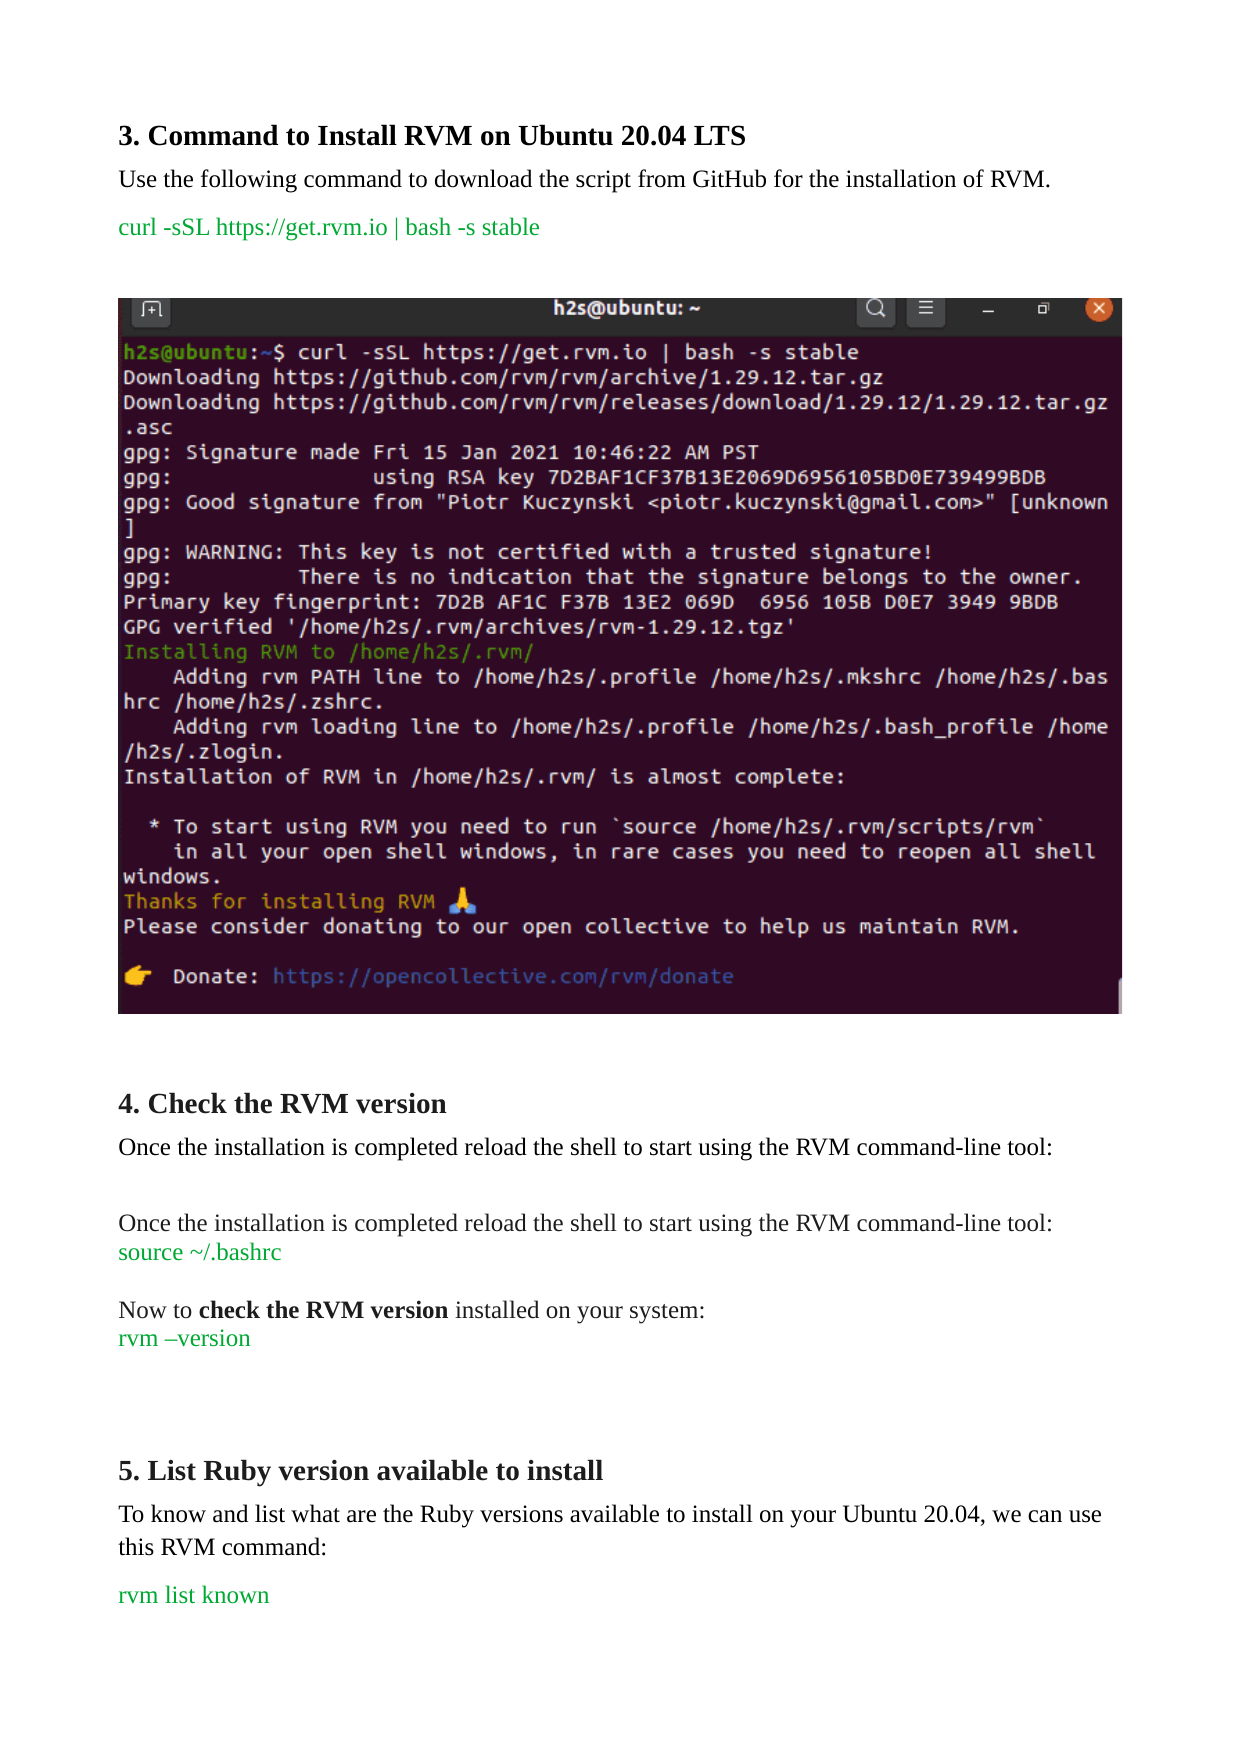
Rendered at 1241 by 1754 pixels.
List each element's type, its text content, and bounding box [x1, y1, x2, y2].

text source ~/.bashrc [118, 1237, 1122, 1266]
text rvm list known [118, 1580, 1122, 1608]
text To know and list what are the Ruby versions available to install on your Ubuntu 20.04, we can use this RVM command: [118, 1499, 1122, 1561]
subtitle 3. Command to Install RVM on Ubuntu 20.04 LTS [118, 118, 1122, 152]
text rvm –version [118, 1323, 1122, 1352]
text curl -sSL https://get.rvm.io | bash -s stable [118, 212, 1122, 241]
text Use the following command to download the script from GitHub for the installation of RVM. [118, 164, 1122, 193]
text Now to check the RVM version installed on your system: [118, 1295, 1122, 1323]
text Once the installation is completed reload the shell to start using the RVM command-line tool: [118, 1132, 1122, 1161]
picture [118, 298, 1123, 1014]
subtitle 4. Check the RVM version [118, 1086, 1122, 1119]
text Once the installation is completed reload the shell to start using the RVM command-line tool: [118, 1208, 1122, 1237]
subtitle 5. List Ruby version available to install [118, 1453, 1122, 1487]
